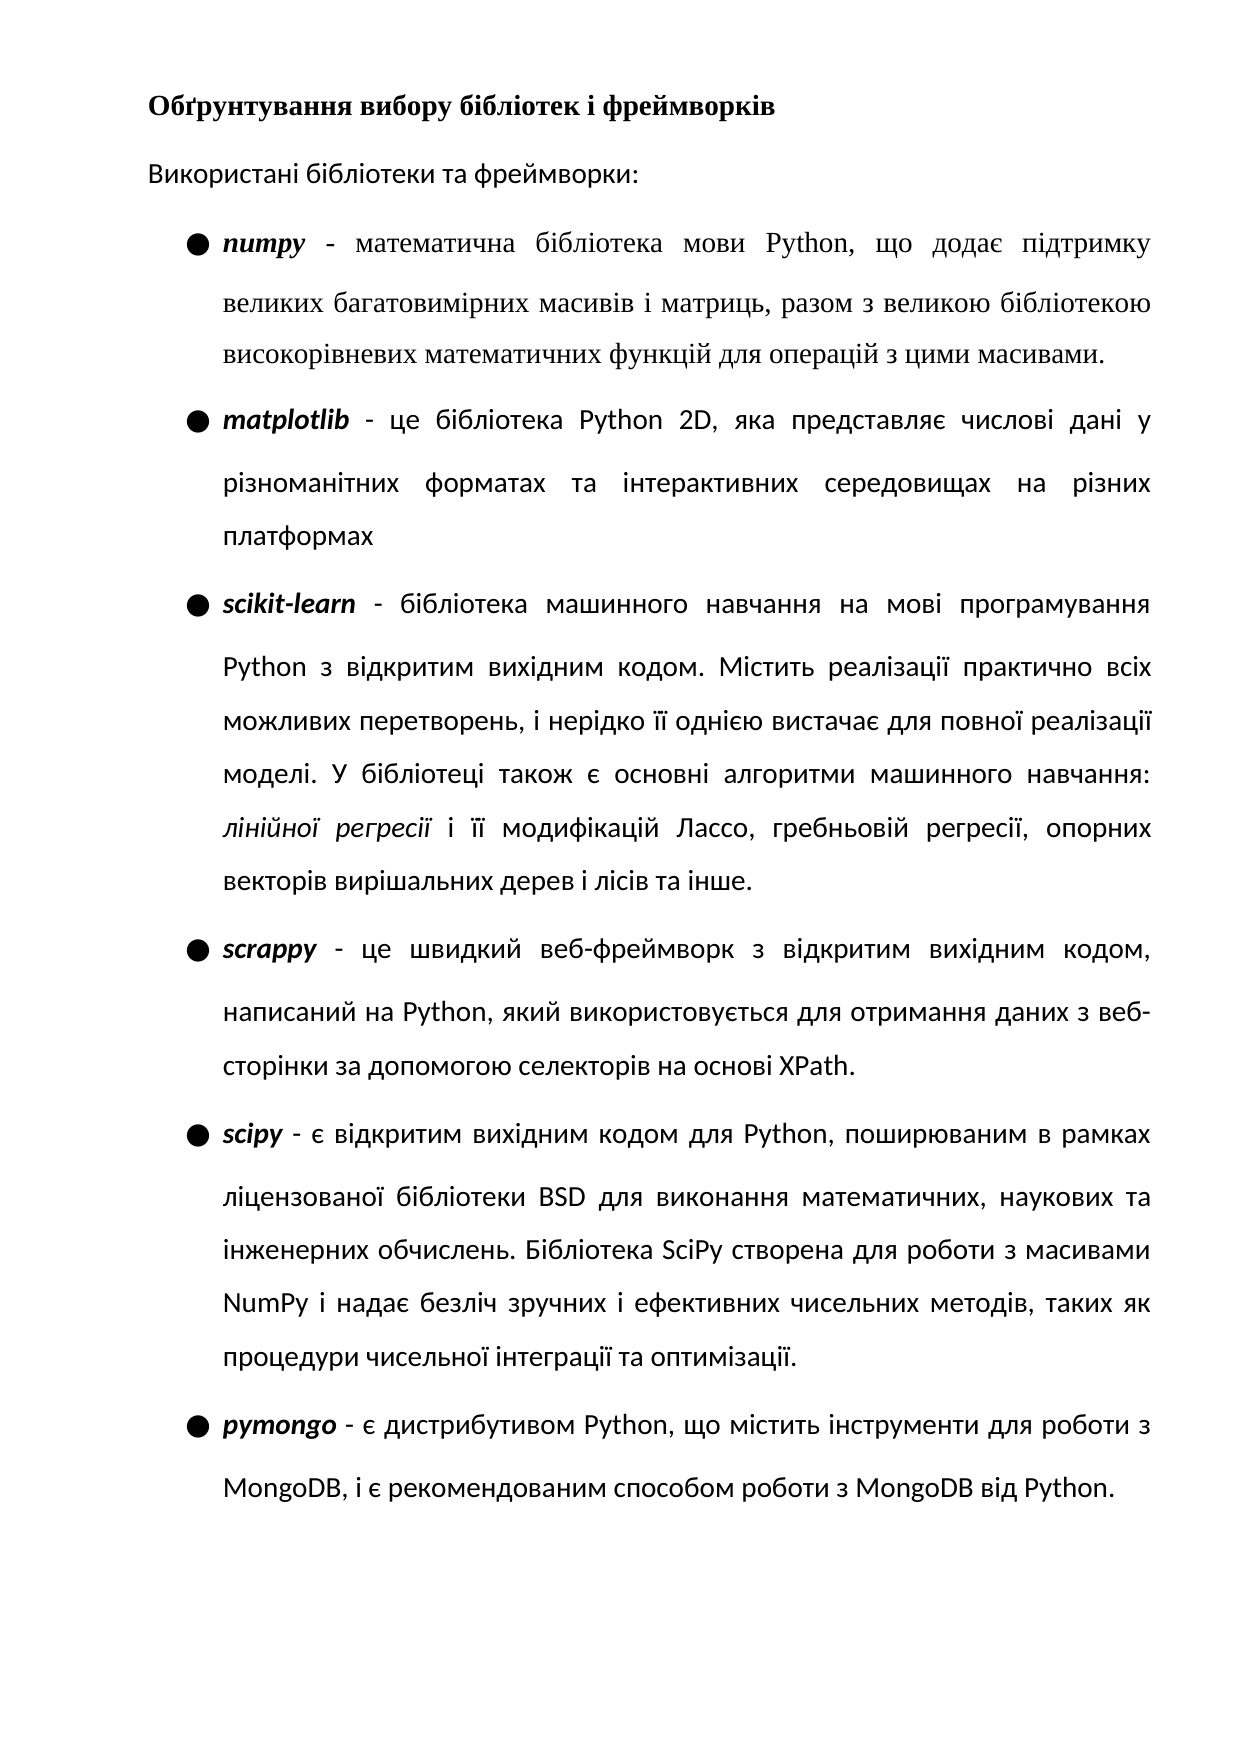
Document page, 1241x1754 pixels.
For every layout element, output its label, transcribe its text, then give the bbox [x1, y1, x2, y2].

text Використані бібліотеки та фреймворки: [148, 156, 1152, 191]
list matplotlib - це бібліотека Python 2D, яка представляє числові дані у різноманітних форматах та інтерактивних середовищах на різних платформах [185, 386, 1152, 553]
list pymongo - є дистрибутивом Python, що містить інструменти для роботи з MongoDB, і є рекомендованим способом роботи з MongoDB від Python. [185, 1391, 1152, 1504]
list scipy - є відкритим вихідним кодом для Python, поширюваним в рамках ліцензованої бібліотеки BSD для виконання математичних, наукових та інженерних обчислень. Бібліотека SciPy створена для роботи з масивами NumPy і надає безліч зручних і ефективних чисельних методів, таких як процедури чисельної інтеграції та оптимізації. [185, 1100, 1152, 1373]
list numpy - математична бібліотека мови Python, що додає підтримку великих багатовимірних масивів і матриць, разом з великою бібліотекою високорівневих математичних функцій для операцій з цими масивами. [185, 209, 1152, 369]
list scikit-learn - бібліотека машинного навчання на мові програмування Python з відкритим вихідним кодом. Містить реалізації практично всіх можливих перетворень, і нерідко її однією вистачає для повної реалізації моделі. У бібліотеці також є основні алгоритми машинного навчання: лінійної регресії і її модифікацій Лассо, гребньовій регресії, опорних векторів вирішальних дерев і лісів та інше. [185, 571, 1152, 898]
text Обґрунтування вибору бібліотек і фреймворків [148, 88, 1152, 122]
list scrappy - це швидкий веб-фреймворк з відкритим вихідним кодом, написаний на Python, який використовується для отримання даних з веб-сторінки за допомогою селекторів на основі XPath. [185, 916, 1152, 1082]
